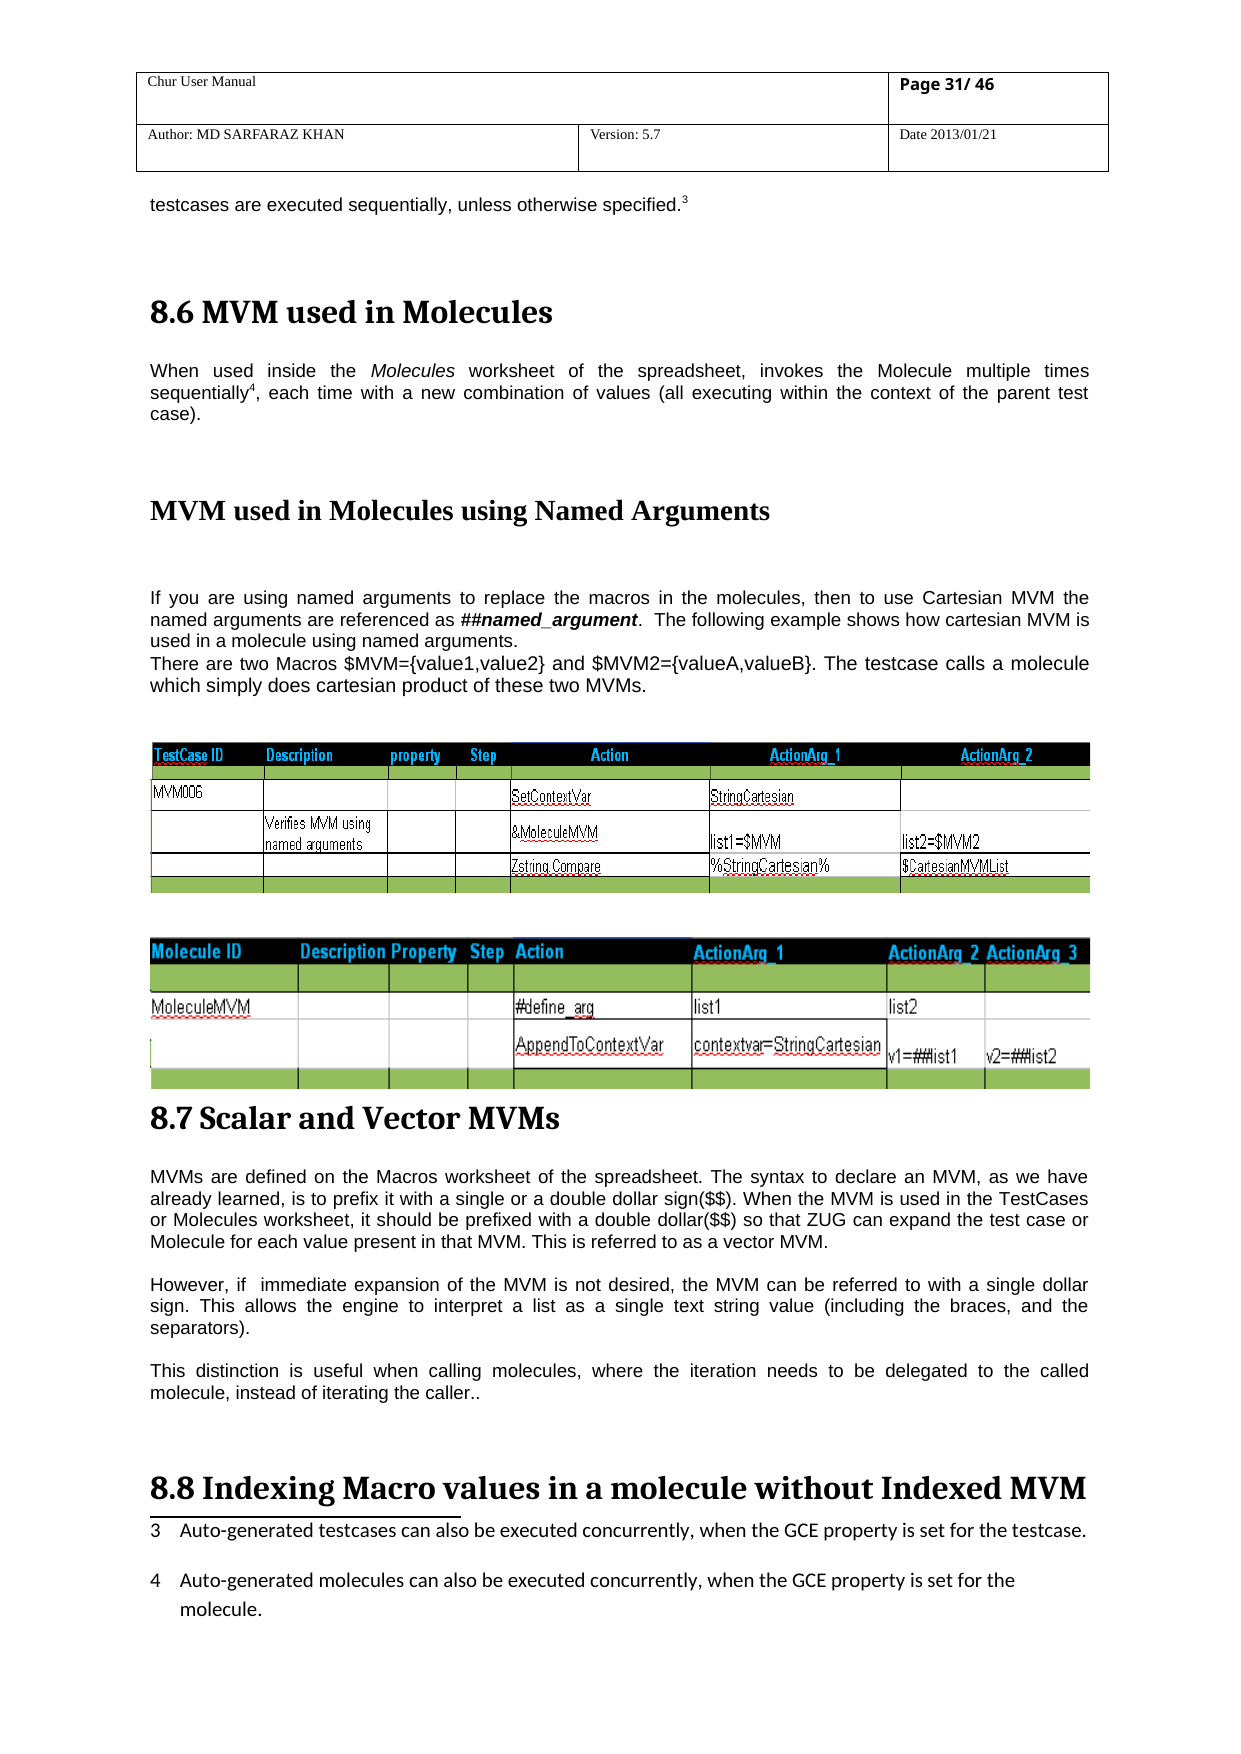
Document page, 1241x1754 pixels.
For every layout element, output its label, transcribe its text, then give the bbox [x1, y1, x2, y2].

picture [150, 742, 1091, 893]
subtitle 8.6 MVM used in Molecules [150, 294, 1090, 332]
subtitle MVM used in Molecules using Named Arguments [150, 493, 1090, 526]
text If you are using named arguments to replace the macros in the molecules, then to use Cartesian MVM the named arguments are referenced as ##named_argument. The following example shows how cartesian MVM is used in a molecule using named arguments. [150, 587, 1090, 652]
subtitle 8.8 Indexing Macro values in a molecule without Indexed MVM [150, 1469, 1090, 1507]
picture [150, 937, 1091, 1089]
text When used inside the Molecules worksheet of the spreadsheet, invokes the Molecule multiple times sequentially, each time with a new combination of values (all executing within the context of the parent test case). [150, 360, 1090, 425]
text Auto-generated testcases can also be executed concurrently, when the GCE property is set for the testcase. [150, 1517, 1090, 1543]
subtitle 8.7 Scalar and Vector MVMs [150, 1099, 1090, 1138]
text However, if immediate expansion of the MVM is not desired, the MVM can be referred to with a single dollar sign. This allows the engine to interpret a list as a single text string value (including the braces, and the separators). [150, 1274, 1090, 1338]
text There are two Macros $MVM={value1,value2} and $MVM2={valueA,valueB}. The testcase calls a molecule which simply does cartesian product of these two MVMs. [150, 652, 1090, 697]
text This distinction is useful when calling molecules, where the iteration needs to be delegated to the called molecule, instead of iterating the caller.. [150, 1360, 1090, 1403]
text Auto-generated molecules can also be executed concurrently, when the GCE property is set for the molecule. [150, 1567, 1090, 1622]
text MVMs are defined on the Macros worksheet of the spreadsheet. The syntax to declare an MVM, as we have already learned, is to prefix it with a single or a double dollar sign($$). When the MVM is used in the TestCases or Molecules worksheet, it should be prefixed with a double dollar($$) so that ZUG can expand the test case or Molecule for each value present in that MVM. This is referred to as a vector MVM. [150, 1166, 1090, 1252]
text testcases are executed sequentially, unless otherwise specified. [150, 193, 1090, 215]
